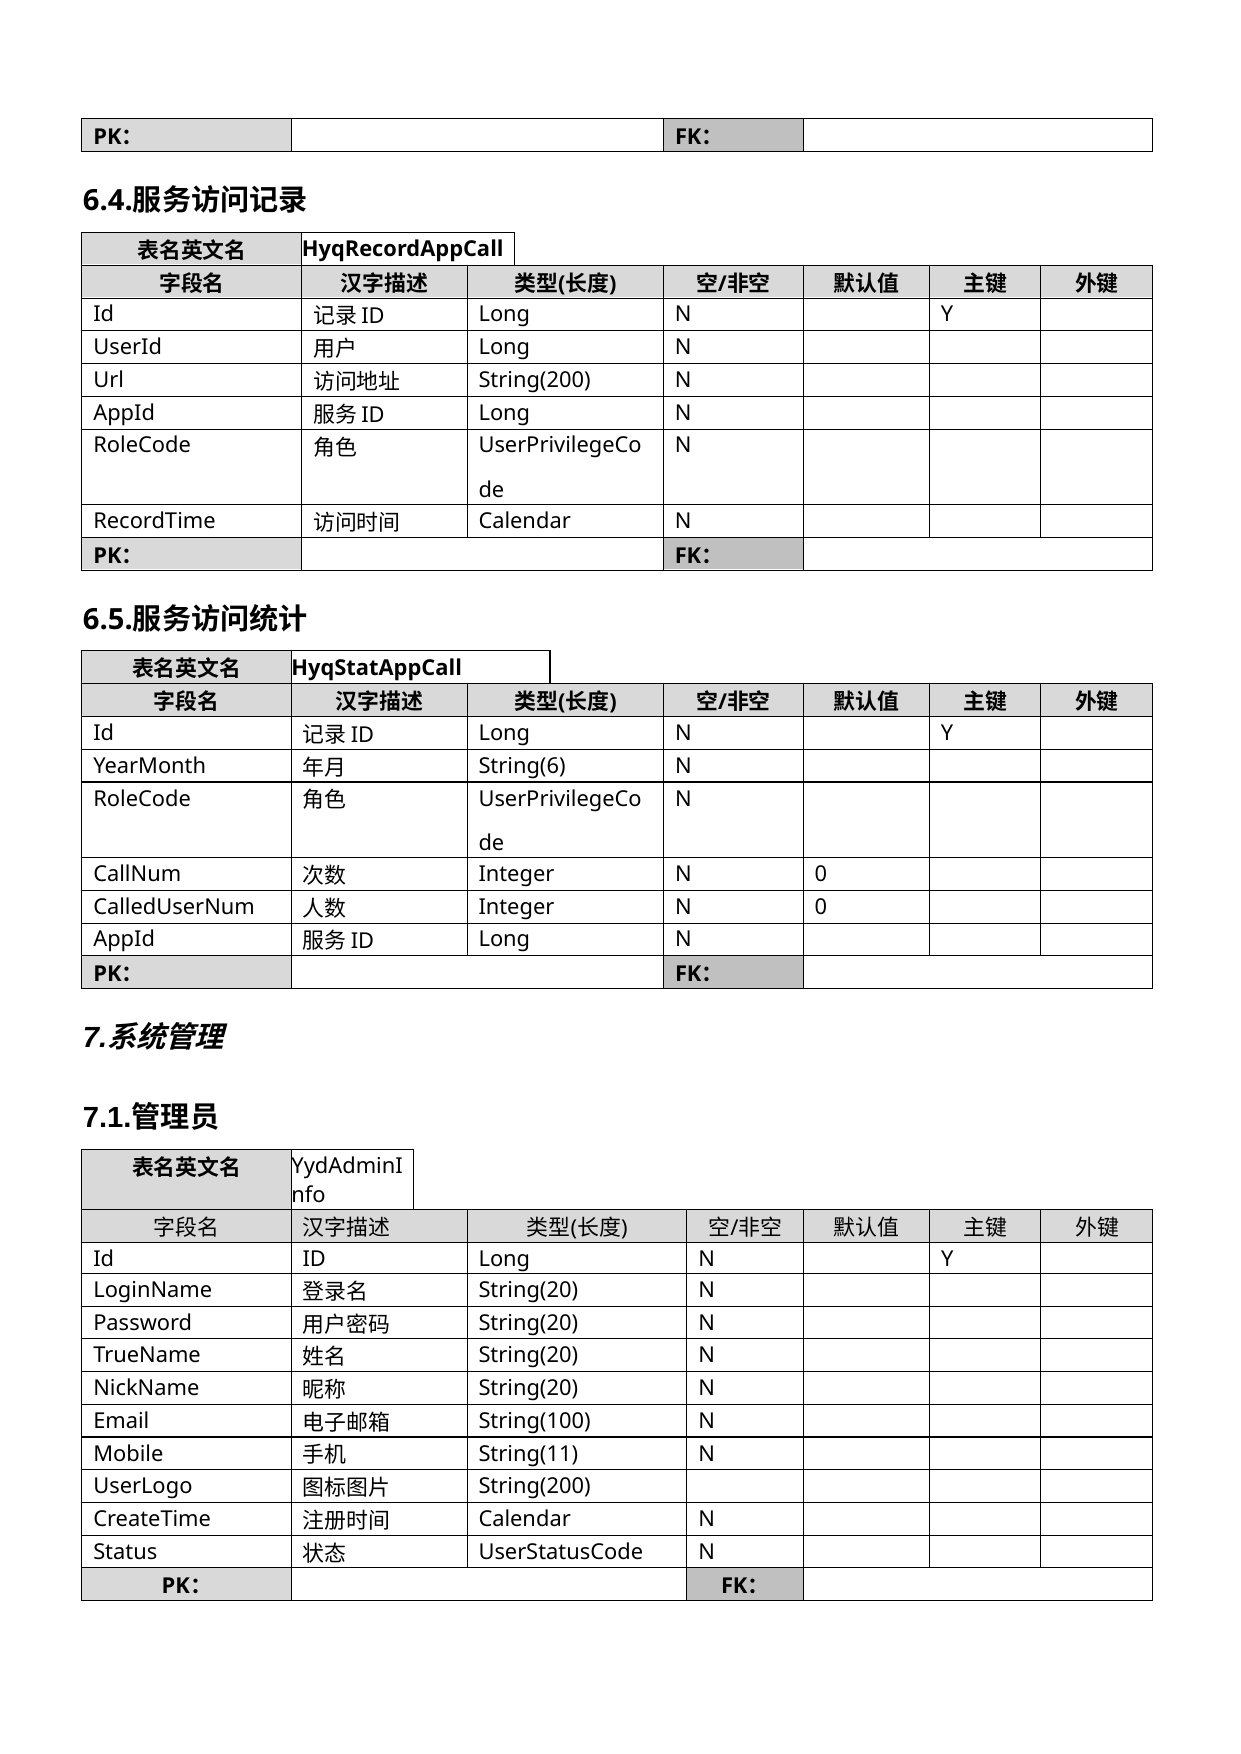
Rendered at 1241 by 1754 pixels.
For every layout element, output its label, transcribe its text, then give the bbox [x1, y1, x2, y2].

table_cell Calendar [468, 505, 663, 537]
table_cell [1041, 1372, 1152, 1404]
table_cell [1041, 1503, 1152, 1534]
subtitle 6.5.服务访问统计 [83, 596, 1157, 638]
table_cell [804, 119, 1152, 151]
table_header HyqStatAppCall [292, 651, 549, 683]
table_cell [804, 430, 929, 504]
table_cell Long [468, 331, 663, 363]
table_cell 记录ID [302, 299, 467, 330]
table_cell [804, 1243, 929, 1273]
table_cell [804, 924, 929, 955]
table_cell Long [468, 717, 663, 749]
table_cell 服务ID [292, 924, 467, 955]
table_cell 角色 [292, 783, 467, 857]
table_cell [930, 1536, 1040, 1567]
table_cell 用户密码 [292, 1307, 467, 1338]
table_header 表名英文名 [82, 233, 301, 264]
table_cell 服务ID [302, 397, 467, 428]
table_cell Id [82, 717, 291, 749]
table_cell [930, 1503, 1040, 1534]
table_cell [804, 1405, 929, 1436]
table_cell [1041, 505, 1152, 537]
table_cell [930, 397, 1040, 428]
table_cell [930, 1339, 1040, 1371]
table_cell [804, 1470, 929, 1502]
table_cell [804, 956, 1152, 988]
table_cell Y [930, 1243, 1040, 1273]
table_cell 0 [804, 858, 929, 890]
table_cell Long [468, 299, 663, 330]
table_cell [804, 1274, 929, 1306]
table_cell N [687, 1372, 803, 1404]
table_cell N [687, 1405, 803, 1436]
table_cell ID [292, 1243, 467, 1273]
table_cell [930, 1438, 1040, 1469]
table_cell N [664, 924, 803, 955]
table_cell String(20) [468, 1372, 686, 1404]
table_cell 昵称 [292, 1372, 467, 1404]
table_cell Integer [468, 858, 663, 890]
table_cell String(11) [468, 1438, 686, 1469]
table_cell 登录名 [292, 1274, 467, 1306]
table_cell 外键 [1041, 684, 1152, 716]
table_cell N [664, 750, 803, 781]
table_cell Id [82, 1243, 291, 1273]
table_cell PK： [82, 956, 291, 988]
table_cell [1041, 858, 1152, 890]
table_cell [292, 956, 663, 988]
table_cell [804, 717, 929, 749]
table_cell 主键 [930, 1210, 1040, 1242]
table_cell [930, 1470, 1040, 1502]
table_cell 字段名 [82, 266, 301, 297]
table_cell NickName [82, 1372, 291, 1404]
table_cell [1041, 924, 1152, 955]
table_header HyqRecordAppCall [302, 233, 514, 264]
table_cell N [687, 1503, 803, 1534]
table_cell UserStatusCode [468, 1536, 686, 1567]
table_cell [804, 783, 929, 857]
table_cell [1041, 891, 1152, 922]
table_cell [930, 1372, 1040, 1404]
table_cell TrueName [82, 1339, 291, 1371]
table_cell Mobile [82, 1438, 291, 1469]
table_cell [930, 858, 1040, 890]
table_cell [930, 364, 1040, 396]
table_cell RecordTime [82, 505, 301, 537]
table_cell 主键 [930, 266, 1040, 297]
table_cell FK： [687, 1568, 803, 1600]
table_cell String(6) [468, 750, 663, 781]
table_cell N [664, 331, 803, 363]
table_cell [1041, 1243, 1152, 1273]
table_cell [930, 331, 1040, 363]
table_cell [302, 538, 663, 569]
table_header 表名英文名 [82, 651, 291, 683]
table_cell N [664, 397, 803, 428]
table_cell Url [82, 364, 301, 396]
table_cell [1041, 1339, 1152, 1371]
table_cell UserPrivilegeCode [468, 783, 663, 857]
table_cell String(200) [468, 1470, 686, 1502]
table_header [414, 1149, 1153, 1209]
table_cell 类型(长度) [468, 1210, 686, 1242]
table_cell N [664, 364, 803, 396]
table_cell N [687, 1536, 803, 1567]
table_cell UserLogo [82, 1470, 291, 1502]
table_cell 注册时间 [292, 1503, 467, 1534]
table_cell 角色 [302, 430, 467, 504]
table_cell N [687, 1307, 803, 1338]
table_cell [804, 1339, 929, 1371]
table_cell [804, 364, 929, 396]
table_cell N [664, 783, 803, 857]
table_cell [930, 505, 1040, 537]
table_cell [1041, 299, 1152, 330]
table_cell Long [468, 1243, 686, 1273]
table_cell N [664, 717, 803, 749]
table_cell 汉字描述 [302, 266, 467, 297]
table_cell 空/非空 [664, 684, 803, 716]
table_cell PK： [82, 1568, 291, 1600]
table_cell CalledUserNum [82, 891, 291, 922]
table_cell 次数 [292, 858, 467, 890]
table_cell RoleCode [82, 430, 301, 504]
table_cell 电子邮箱 [292, 1405, 467, 1436]
table_cell N [687, 1243, 803, 1273]
table_cell N [664, 505, 803, 537]
table_cell [804, 1568, 1152, 1600]
table_cell 主键 [930, 684, 1040, 716]
table_header YydAdminInfo [292, 1150, 413, 1209]
table_cell 用户 [302, 331, 467, 363]
table_cell String(200) [468, 364, 663, 396]
table_cell [1041, 331, 1152, 363]
table_cell [804, 505, 929, 537]
table_cell [804, 1372, 929, 1404]
table_cell [930, 891, 1040, 922]
table_header [515, 232, 1153, 264]
table_cell 类型(长度) [468, 266, 663, 297]
table_cell AppId [82, 397, 301, 428]
table_cell [1041, 1470, 1152, 1502]
table_cell [292, 119, 663, 151]
table_cell [1041, 783, 1152, 857]
table_cell [687, 1470, 803, 1502]
table_cell 外键 [1041, 1210, 1152, 1242]
table_cell 记录ID [292, 717, 467, 749]
table_header 表名英文名 [82, 1150, 291, 1209]
table_cell CreateTime [82, 1503, 291, 1534]
table_cell [1041, 1438, 1152, 1469]
table_cell Password [82, 1307, 291, 1338]
table_cell [930, 430, 1040, 504]
table_cell 图标图片 [292, 1470, 467, 1502]
table_cell Id [82, 299, 301, 330]
table_cell 访问时间 [302, 505, 467, 537]
table_cell [804, 538, 1152, 569]
table_cell Y [930, 299, 1040, 330]
table_cell String(20) [468, 1307, 686, 1338]
table_cell [930, 1405, 1040, 1436]
table_cell [1041, 430, 1152, 504]
table_cell 字段名 [82, 1210, 291, 1242]
table_cell N [687, 1339, 803, 1371]
table_cell [1041, 1405, 1152, 1436]
table_cell Calendar [468, 1503, 686, 1534]
table_cell 姓名 [292, 1339, 467, 1371]
table_cell [804, 1503, 929, 1534]
table_cell Integer [468, 891, 663, 922]
table_cell N [664, 430, 803, 504]
table_cell 外键 [1041, 266, 1152, 297]
table_cell [930, 783, 1040, 857]
table_cell [1041, 364, 1152, 396]
table_cell Status [82, 1536, 291, 1567]
table_cell [804, 750, 929, 781]
table_cell N [664, 299, 803, 330]
table_cell [804, 1536, 929, 1567]
table_cell 默认值 [804, 1210, 929, 1242]
table_cell PK： [82, 119, 291, 151]
table_cell [1041, 750, 1152, 781]
table_cell UserId [82, 331, 301, 363]
table_cell [1041, 1307, 1152, 1338]
table_header [551, 650, 1153, 683]
table_cell [804, 1307, 929, 1338]
table_cell 人数 [292, 891, 467, 922]
table_cell FK： [664, 119, 803, 151]
table_cell 默认值 [804, 684, 929, 716]
subtitle 6.4.服务访问记录 [83, 177, 1157, 219]
table_cell [930, 1274, 1040, 1306]
table_cell 类型(长度) [468, 684, 663, 716]
table_cell Long [468, 397, 663, 428]
subtitle 7.1.管理员 [83, 1094, 1157, 1136]
table_cell [1041, 1536, 1152, 1567]
table_cell 空/非空 [664, 266, 803, 297]
table_cell N [687, 1438, 803, 1469]
table_cell [1041, 1274, 1152, 1306]
table_cell [930, 924, 1040, 955]
table_cell RoleCode [82, 783, 291, 857]
table_cell Y [930, 717, 1040, 749]
subtitle 7.系统管理 [83, 1014, 1157, 1056]
table_cell 默认值 [804, 266, 929, 297]
table_cell CallNum [82, 858, 291, 890]
table_cell [804, 299, 929, 330]
table_cell N [687, 1274, 803, 1306]
table_cell AppId [82, 924, 291, 955]
table_cell UserPrivilegeCode [468, 430, 663, 504]
table_cell Email [82, 1405, 291, 1436]
table_cell N [664, 858, 803, 890]
table_cell String(20) [468, 1274, 686, 1306]
table_cell [804, 397, 929, 428]
table_cell 年月 [292, 750, 467, 781]
table_cell LoginName [82, 1274, 291, 1306]
table_cell Long [468, 924, 663, 955]
table_cell YearMonth [82, 750, 291, 781]
table_cell [1041, 717, 1152, 749]
table_cell PK： [82, 538, 301, 569]
table_cell 汉字描述 [292, 684, 467, 716]
table_cell [804, 331, 929, 363]
table_cell String(100) [468, 1405, 686, 1436]
table_cell N [664, 891, 803, 922]
table_cell 状态 [292, 1536, 467, 1567]
table_cell FK： [664, 538, 803, 569]
table_cell 空/非空 [687, 1210, 803, 1242]
table_cell [930, 750, 1040, 781]
table_cell 汉字描述 [292, 1210, 467, 1242]
table_cell [292, 1568, 686, 1600]
table_cell [1041, 397, 1152, 428]
table_cell FK： [664, 956, 803, 988]
table_cell 手机 [292, 1438, 467, 1469]
table_cell [804, 1438, 929, 1469]
table_cell 0 [804, 891, 929, 922]
table_cell String(20) [468, 1339, 686, 1371]
table_cell 字段名 [82, 684, 291, 716]
table_cell 访问地址 [302, 364, 467, 396]
table_cell [930, 1307, 1040, 1338]
